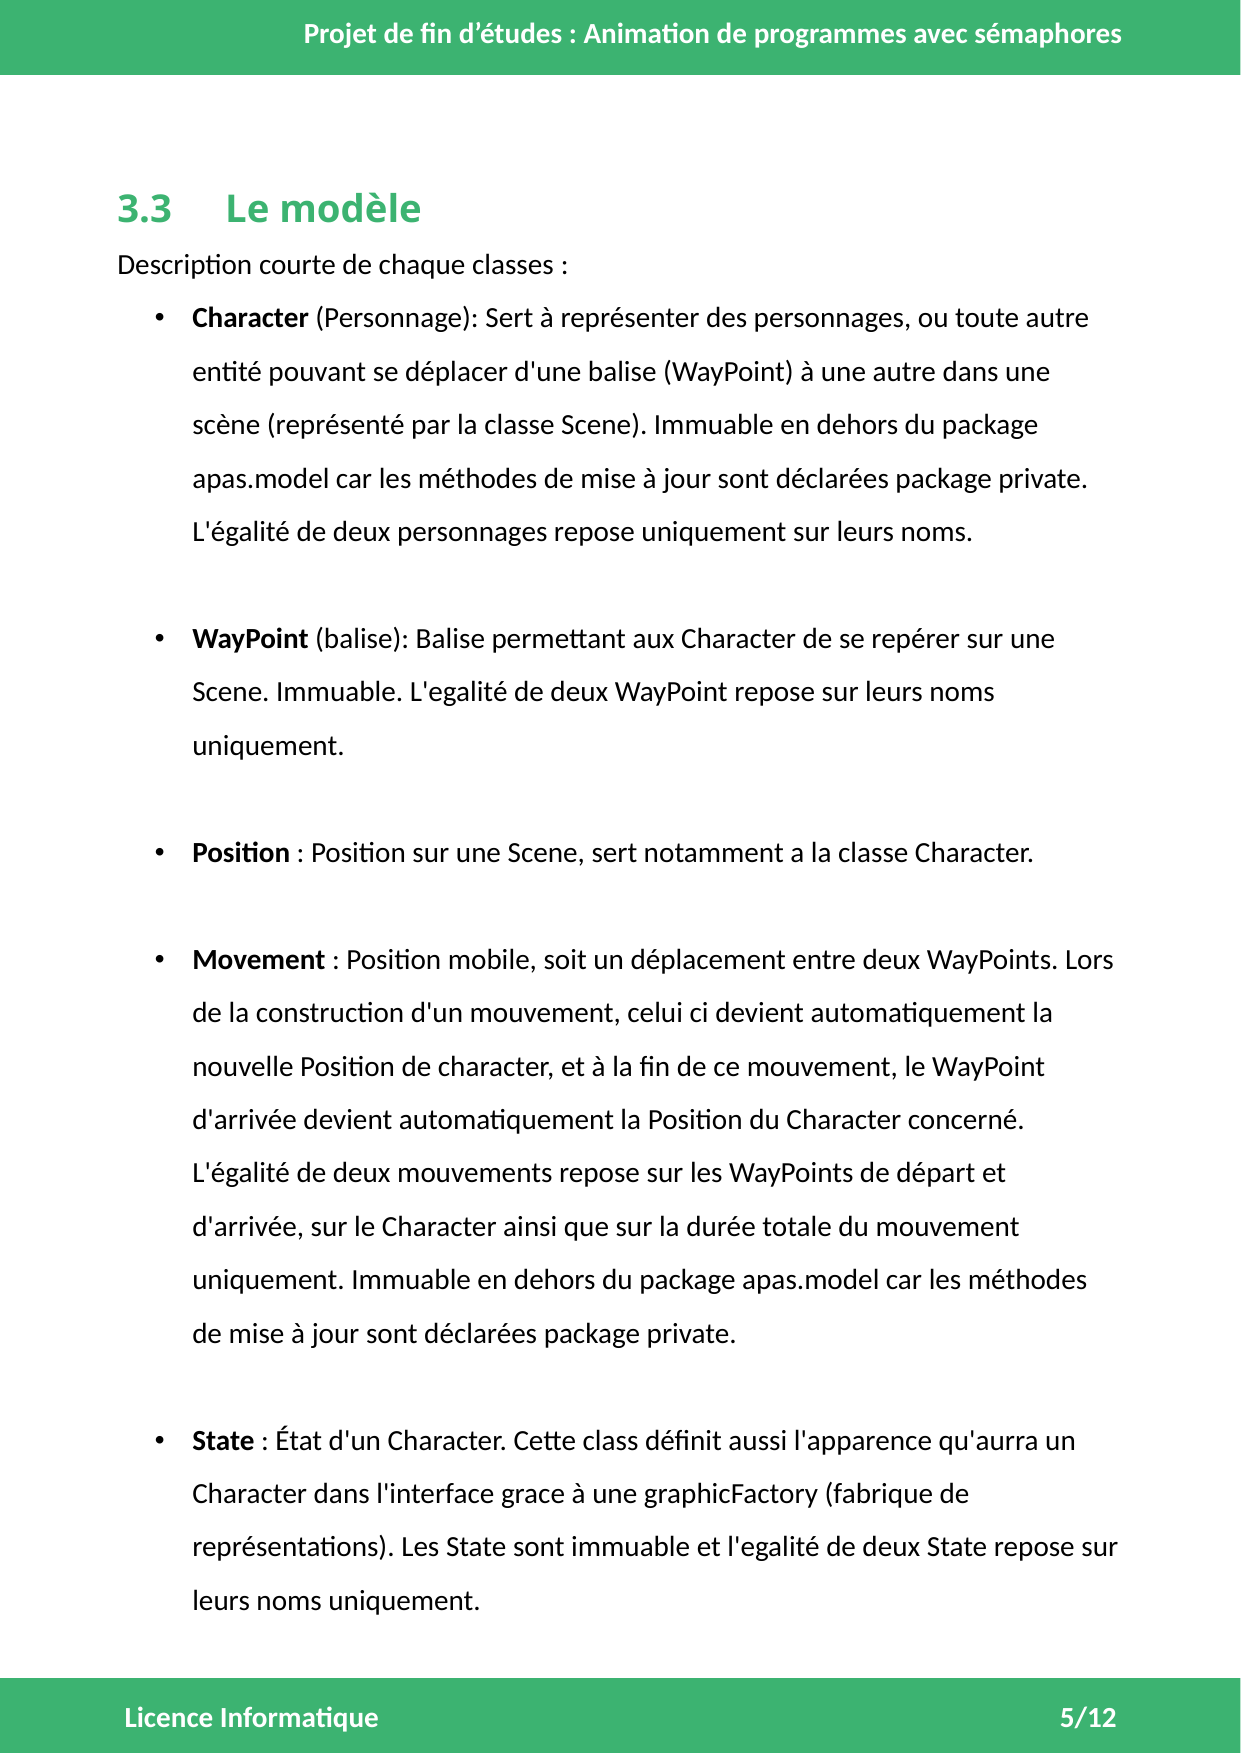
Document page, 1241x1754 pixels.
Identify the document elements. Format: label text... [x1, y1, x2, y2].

list WayPoint (balise): Balise permettant aux Character de se repérer sur une Scene. Immuable. L'egalité de deux WayPoint repose sur leurs noms uniquement. [37, 620, 1241, 763]
list Position : Position sur une Scene, sert notamment a la classe Character. [37, 834, 1241, 869]
list Movement : Position mobile, soit un déplacement entre deux WayPoints. Lors de la construction d'un mouvement, celui ci devient automatiquement la nouvelle Position de character, et à la fin de ce mouvement, le WayPoint d'arrivée devient automatiquement la Position du Character concerné. L'égalité de deux mouvements repose sur les WayPoints de départ et d'arrivée, sur le Character ainsi que sur la durée totale du mouvement uniquement. Immuable en dehors du package apas.model car les méthodes de mise à jour sont déclarées package private. [37, 941, 1241, 1350]
list State : État d'un Character. Cette class définit aussi l'apparence qu'aurra un Character dans l'interface grace à une graphicFactory (fabrique de représentations). Les State sont immuable et l'egalité de deux State repose sur leurs noms uniquement. [37, 1422, 1241, 1618]
subtitle Le modèle [0, 181, 1241, 233]
text Description courte de chaque classes : [0, 246, 1241, 282]
list Character (Personnage): Sert à représenter des personnages, ou toute autre entité pouvant se déplacer d'une balise (WayPoint) à une autre dans une scène (représenté par la classe Scene). Immuable en dehors du package apas.model car les méthodes de mise à jour sont déclarées package private. L'égalité de deux personnages repose uniquement sur leurs noms. [37, 299, 1241, 549]
